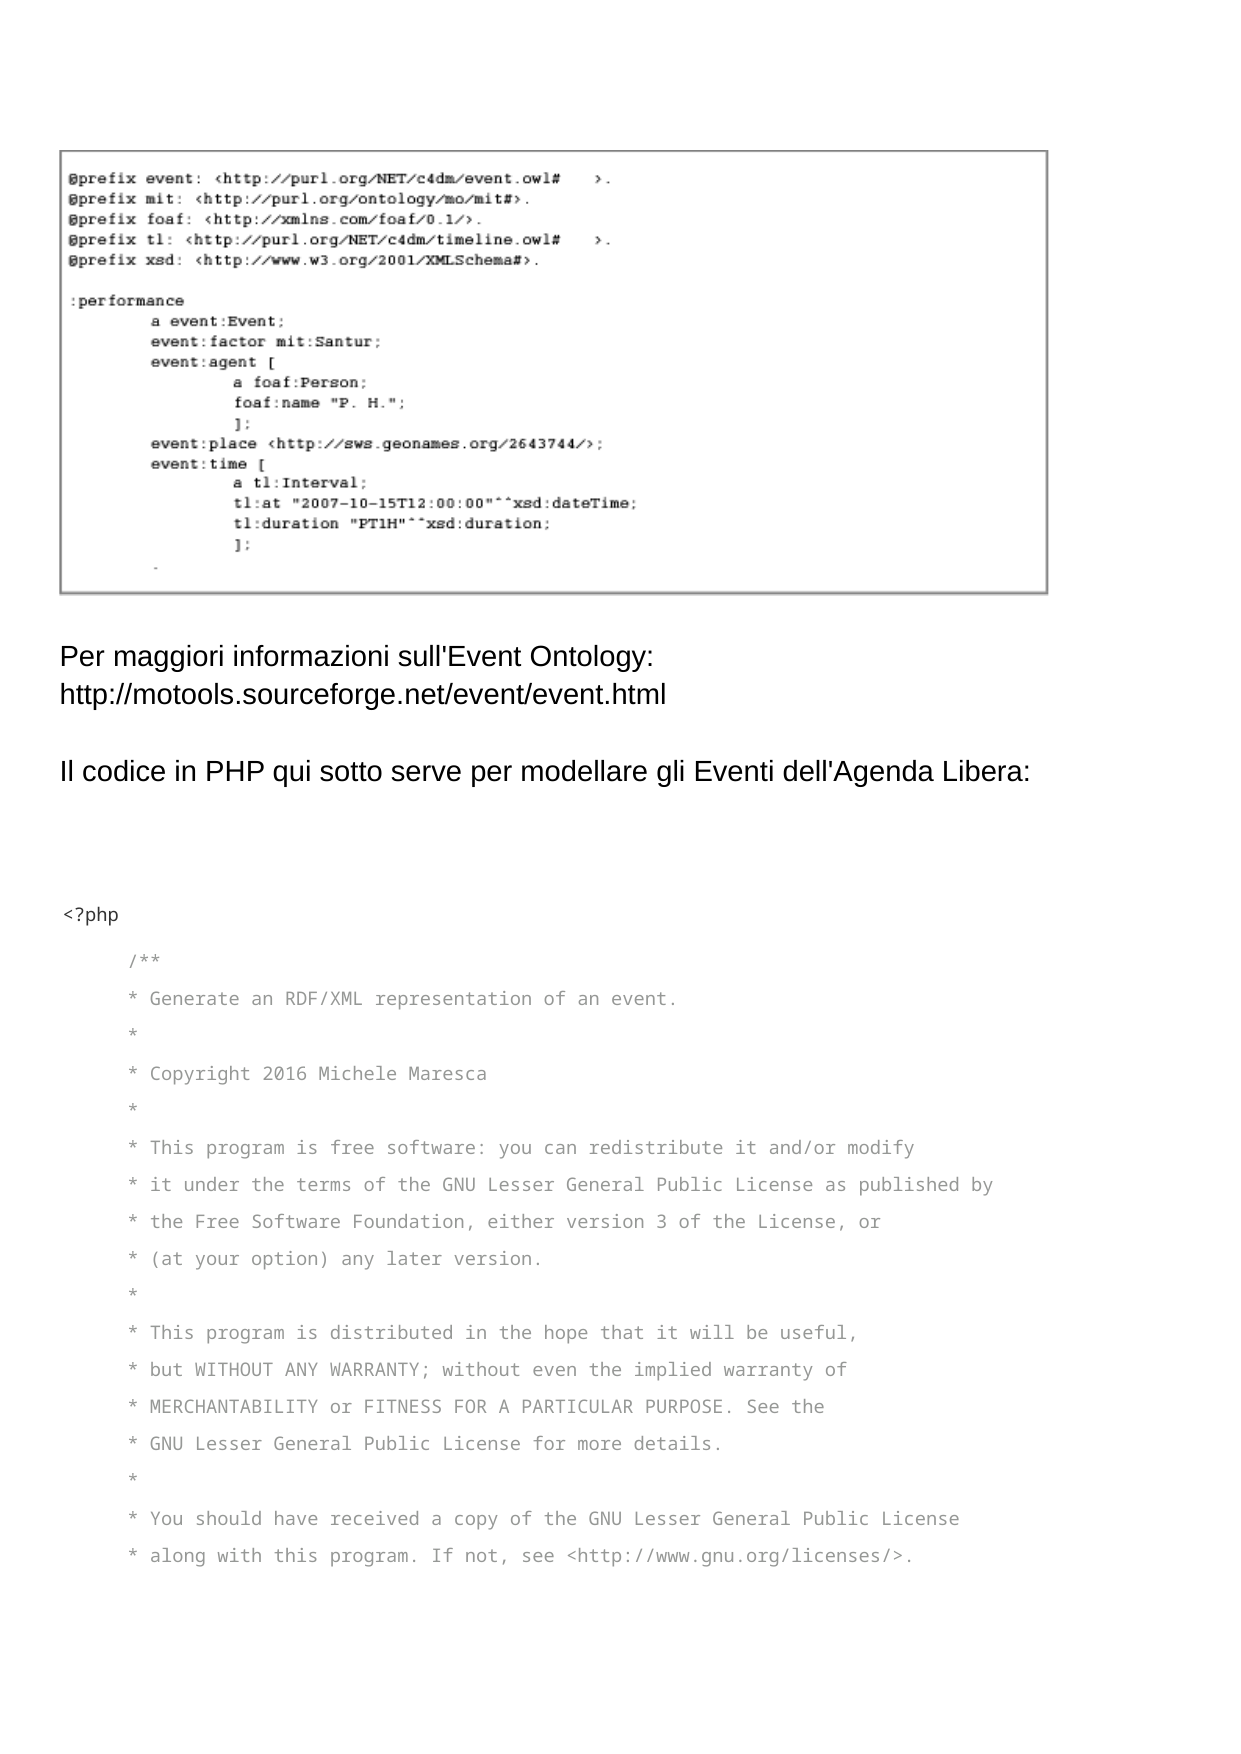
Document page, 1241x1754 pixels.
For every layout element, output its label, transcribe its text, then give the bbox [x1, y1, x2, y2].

table_cell [59, 1422, 124, 1459]
table_cell * Generate an RDF/XML representation of an event. [124, 977, 1133, 1014]
table_cell * it under the terms of the GNU Lesser General Public License as published by [124, 1163, 1133, 1199]
table_cell [59, 1088, 124, 1125]
table_cell [59, 1237, 124, 1274]
table_cell [59, 1311, 124, 1348]
table_cell * Copyright 2016 Michele Maresca [124, 1051, 1133, 1088]
table_cell * MERCHANTABILITY or FITNESS FOR A PARTICULAR PURPOSE. See the [124, 1385, 1133, 1422]
table_cell * [124, 1088, 1133, 1125]
text Per maggiori informazioni sull'Event Ontology: http://motools.sourceforge.net/event/event.html [59, 600, 1151, 749]
table_cell * GNU Lesser General Public License for more details. [124, 1422, 1133, 1459]
table_cell [59, 1163, 124, 1199]
table_cell [59, 940, 124, 977]
table_cell [59, 1459, 124, 1496]
table_cell * [124, 1274, 1133, 1311]
table_cell [59, 1014, 124, 1051]
table_cell [59, 1348, 124, 1385]
table_cell * along with this program. If not, see <http://www.gnu.org/licenses/>. [124, 1533, 1133, 1570]
table_cell * You should have received a copy of the GNU Lesser General Public License [124, 1496, 1133, 1533]
table_cell * but WITHOUT ANY WARRANTY; without even the implied warranty of [124, 1348, 1133, 1385]
table_cell /** [124, 940, 1133, 977]
table_cell [59, 1385, 124, 1422]
table_cell * This program is free software: you can redistribute it and/or modify [124, 1125, 1133, 1162]
table_cell * This program is distributed in the hope that it will be useful, [124, 1311, 1133, 1348]
table_cell [124, 929, 1133, 940]
table_cell [59, 1051, 124, 1088]
text Il codice in PHP qui sotto serve per modellare gli Eventi dell'Agenda Libera: [59, 754, 1151, 788]
table_cell * [124, 1014, 1133, 1051]
table_header [124, 892, 1133, 929]
table_cell * (at your option) any later version. [124, 1237, 1133, 1274]
table_cell [59, 1496, 124, 1533]
table_cell [59, 1274, 124, 1311]
table_cell [59, 977, 124, 1014]
picture [59, 150, 1049, 596]
table_cell * the Free Software Foundation, either version 3 of the License, or [124, 1200, 1133, 1237]
table_header <?php [59, 892, 124, 929]
table_cell [59, 929, 124, 940]
table_cell * [124, 1459, 1133, 1496]
table_cell [59, 1200, 124, 1237]
table_cell [59, 1125, 124, 1162]
table_cell [59, 1533, 124, 1570]
